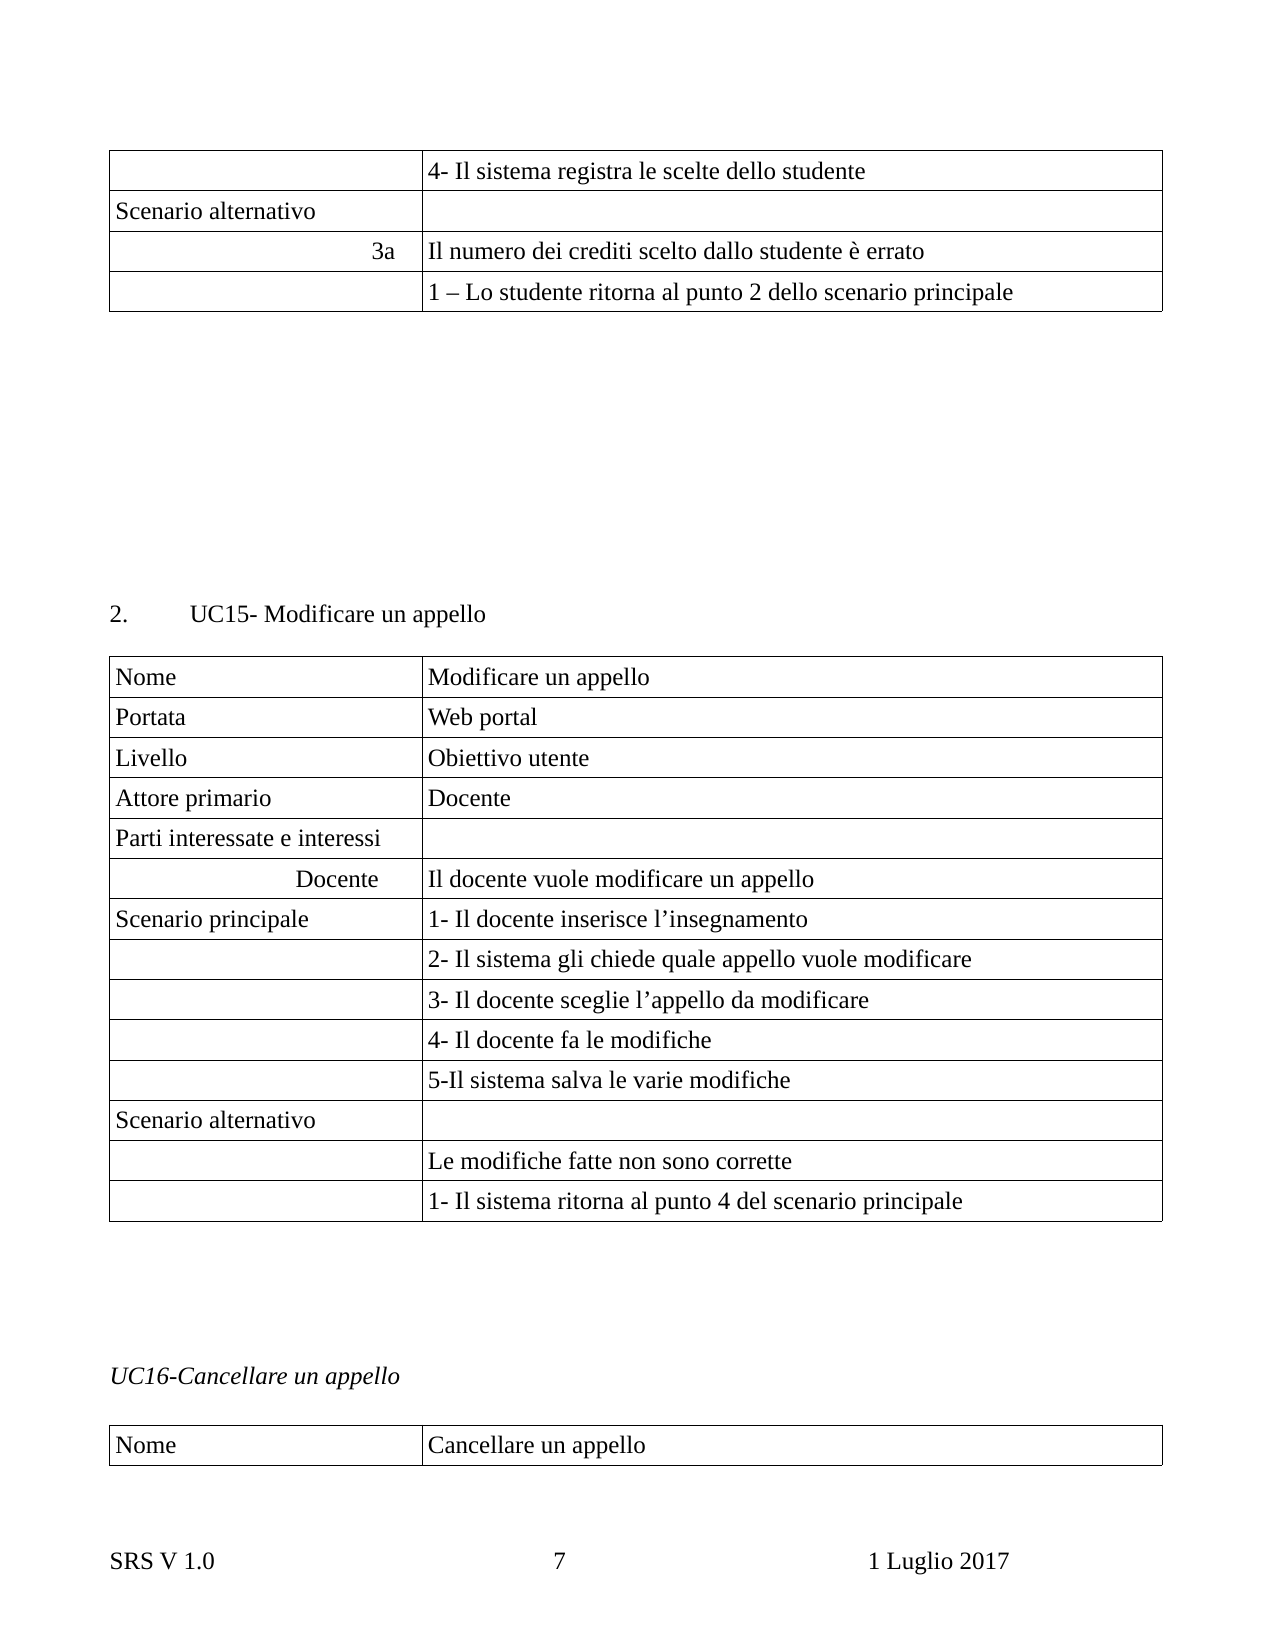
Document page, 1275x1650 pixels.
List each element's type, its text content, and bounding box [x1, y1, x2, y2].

table_cell Web portal [423, 698, 1162, 737]
table_cell Docente [423, 778, 1162, 818]
table_cell Obiettivo utente [423, 738, 1162, 777]
table_header Cancellare un appello [423, 1426, 1162, 1465]
table_cell [423, 819, 1162, 858]
table_cell Parti interessate e interessi [110, 819, 422, 858]
subtitle UC15- Modificare un appello [109, 599, 1162, 628]
table_cell Il docente vuole modificare un appello [423, 859, 1162, 898]
table_cell 3a [110, 232, 422, 271]
table_header Nome [110, 657, 422, 697]
table_header Modificare un appello [423, 657, 1162, 697]
table_cell 1- Il sistema ritorna al punto 4 del scenario principale [423, 1181, 1162, 1221]
table_cell [110, 272, 422, 311]
table_cell [423, 191, 1162, 231]
table_header Nome [110, 1426, 422, 1465]
table_cell Il numero dei crediti scelto dallo studente è errato [423, 232, 1162, 271]
table_cell 2- Il sistema gli chiede quale appello vuole modificare [423, 940, 1162, 979]
table_cell [110, 1141, 422, 1180]
table_cell Scenario alternativo [110, 191, 422, 231]
table_cell 1 – Lo studente ritorna al punto 2 dello scenario principale [423, 272, 1162, 311]
table_cell [110, 151, 422, 190]
table_cell Livello [110, 738, 422, 777]
table_cell Docente [110, 859, 422, 898]
table_cell [110, 980, 422, 1019]
table_cell Le modifiche fatte non sono corrette [423, 1141, 1162, 1180]
table_cell [110, 1181, 422, 1221]
table_cell [110, 1061, 422, 1100]
subtitle UC16-Cancellare un appello [109, 1361, 1162, 1389]
table_cell Portata [110, 698, 422, 737]
table_cell 5-Il sistema salva le varie modifiche [423, 1061, 1162, 1100]
table_cell Scenario alternativo [110, 1101, 422, 1140]
table_cell 1- Il docente inserisce l’insegnamento [423, 899, 1162, 938]
table_cell [110, 1020, 422, 1059]
table_cell [110, 940, 422, 979]
table_cell 4- Il sistema registra le scelte dello studente [423, 151, 1162, 190]
table_cell Attore primario [110, 778, 422, 818]
table_cell 3- Il docente sceglie l’appello da modificare [423, 980, 1162, 1019]
table_cell 4- Il docente fa le modifiche [423, 1020, 1162, 1059]
table_cell [423, 1101, 1162, 1140]
table_cell Scenario principale [110, 899, 422, 938]
